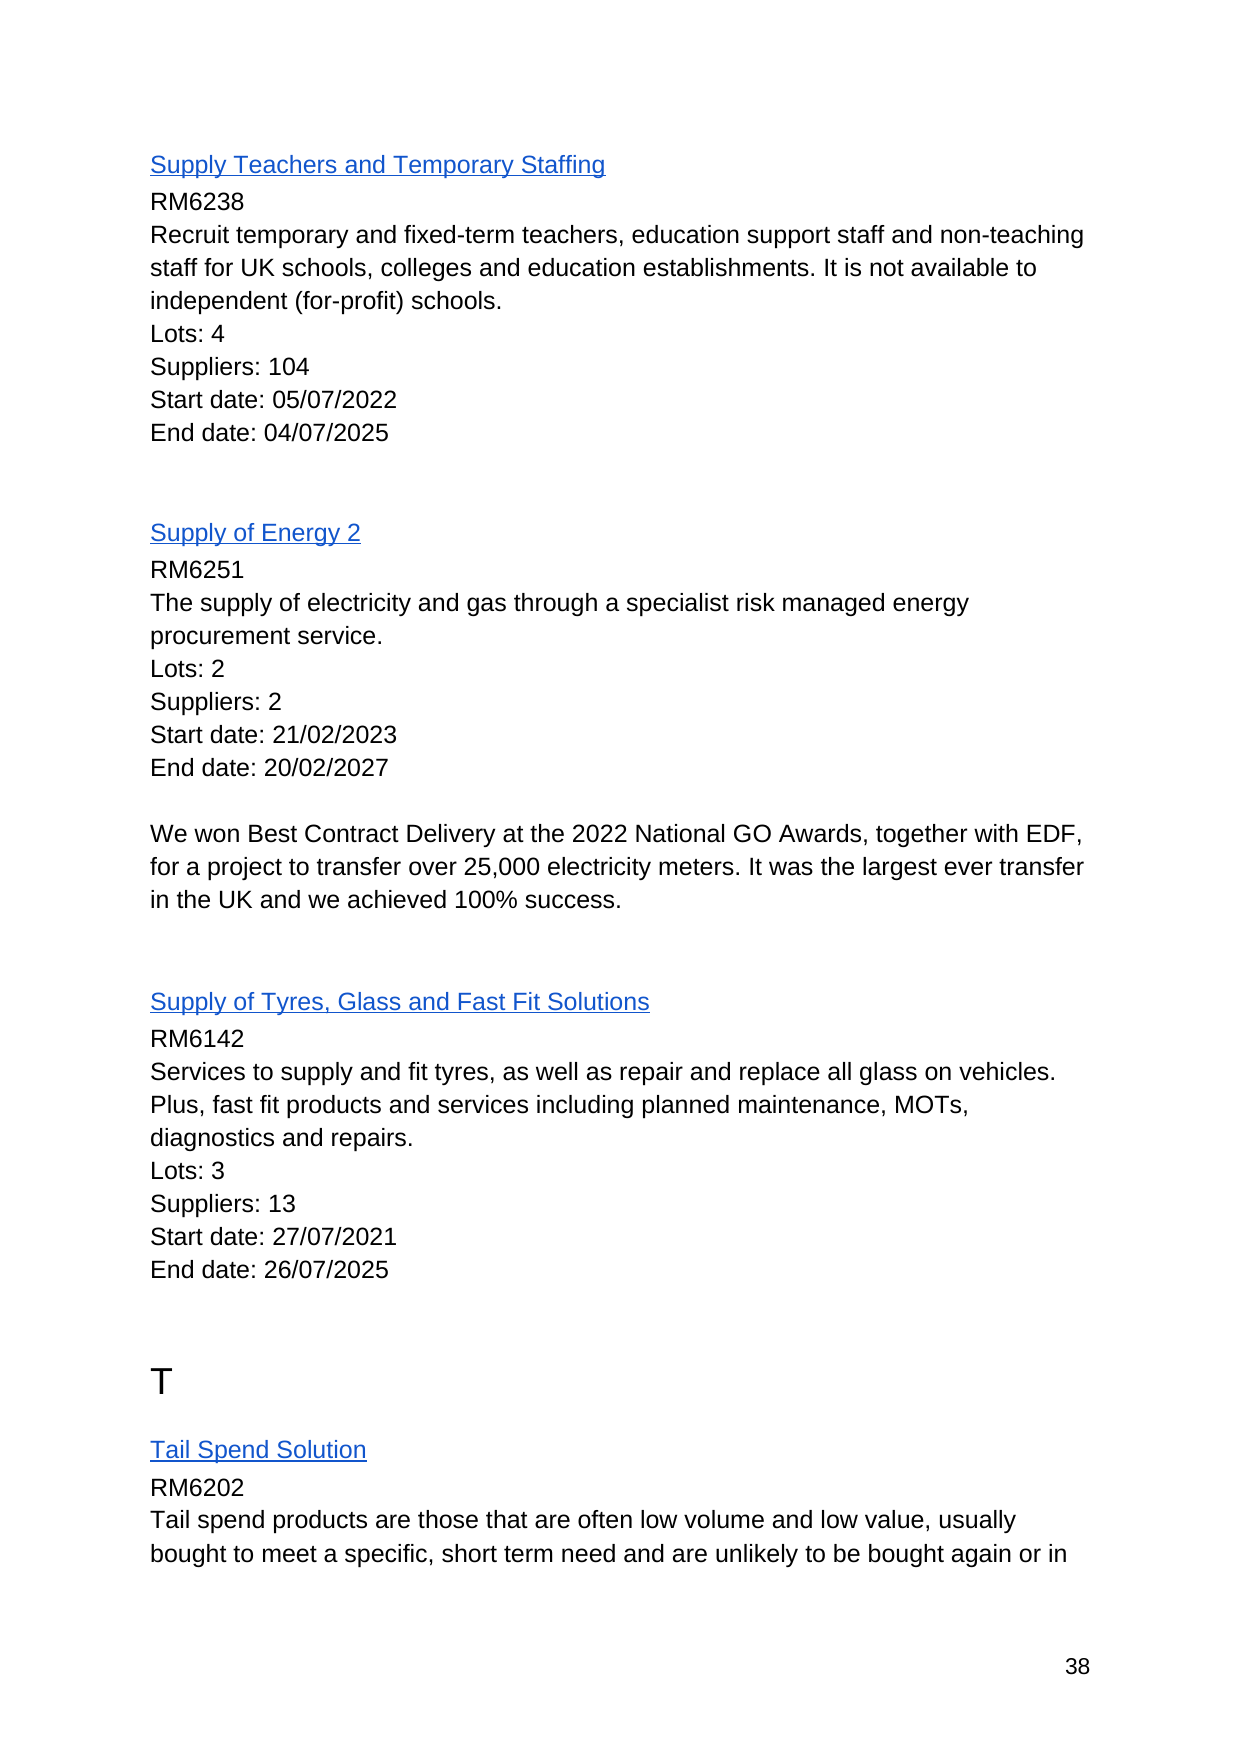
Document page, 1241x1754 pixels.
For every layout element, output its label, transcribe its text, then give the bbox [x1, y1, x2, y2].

subtitle Supply Teachers and Temporary Staffing [150, 150, 1090, 179]
text End date: 20/02/2027 [150, 753, 1090, 782]
text Suppliers: 104 [150, 352, 1090, 381]
text End date: 26/07/2025 [150, 1255, 1090, 1284]
text The supply of electricity and gas through a specialist risk managed energy procurement service. [150, 588, 1090, 649]
text RM6202 [150, 1472, 1090, 1501]
text Recruit temporary and fixed-term teachers, education support staff and non-teaching staff for UK schools, colleges and education establishments. It is not available to independent (for-profit) schools. [150, 220, 1090, 315]
text RM6142 [150, 1024, 1090, 1053]
text Start date: 21/02/2023 [150, 720, 1090, 748]
subtitle Supply of Energy 2 [150, 518, 1090, 546]
text Start date: 05/07/2022 [150, 385, 1090, 414]
text RM6251 [150, 555, 1090, 583]
text Suppliers: 2 [150, 687, 1090, 716]
text RM6238 [150, 187, 1090, 216]
subtitle Supply of Tyres, Glass and Fast Fit Solutions [150, 987, 1090, 1016]
text Suppliers: 13 [150, 1189, 1090, 1218]
text End date: 04/07/2025 [150, 418, 1090, 447]
text Start date: 27/07/2021 [150, 1222, 1090, 1251]
subtitle Tail Spend Solution [150, 1435, 1090, 1464]
text Lots: 4 [150, 319, 1090, 348]
text Services to supply and fit tyres, as well as repair and replace all glass on vehicles. Plus, fast fit products and services including planned maintenance, MOTs, diagnostics and repairs. [150, 1057, 1090, 1152]
text Lots: 2 [150, 654, 1090, 682]
text Tail spend products are those that are often low volume and low value, usually bought to meet a specific, short term need and are unlikely to be bought again or in [150, 1506, 1090, 1567]
subtitle T [150, 1359, 1090, 1402]
text Lots: 3 [150, 1156, 1090, 1185]
text We won Best Contract Delivery at the 2022 National GO Awards, together with EDF, for a project to transfer over 25,000 electricity meters. It was the largest ever transfer in the UK and we achieved 100% success. [150, 819, 1090, 914]
